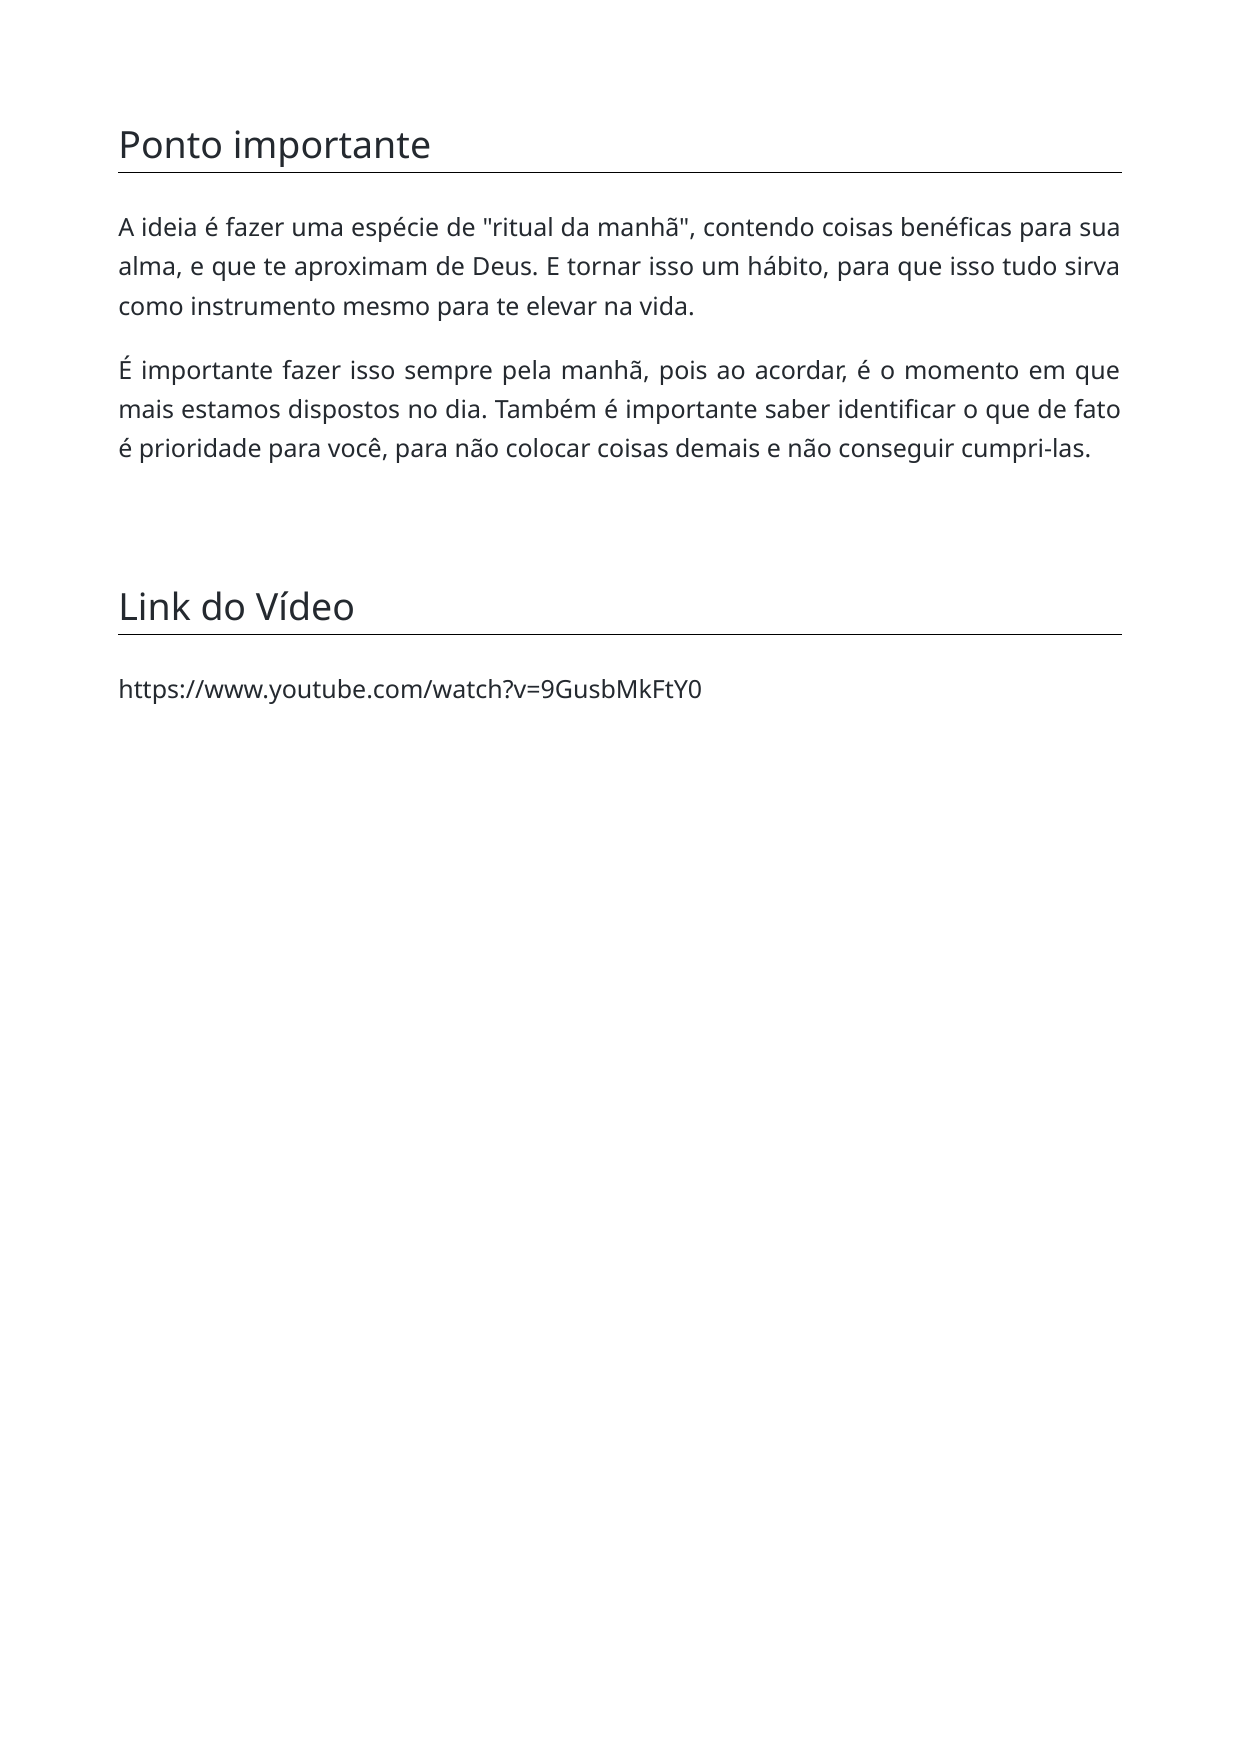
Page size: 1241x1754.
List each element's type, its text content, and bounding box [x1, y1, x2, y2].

text É importante fazer isso sempre pela manhã, pois ao acordar, é o momento em que mais estamos dispostos no dia. Também é importante saber identificar o que de fato é prioridade para você, para não colocar coisas demais e não conseguir cumpri-las. [118, 352, 1122, 465]
subtitle Ponto importante [118, 118, 1122, 172]
subtitle Link do Vídeo [118, 580, 1122, 634]
text https://www.youtube.com/watch?v=9GusbMkFtY0 [118, 672, 1122, 706]
text A ideia é fazer uma espécie de "ritual da manhã", contendo coisas benéficas para sua alma, e que te aproximam de Deus. E tornar isso um hábito, para que isso tudo sirva como instrumento mesmo para te elevar na vida. [118, 210, 1122, 322]
